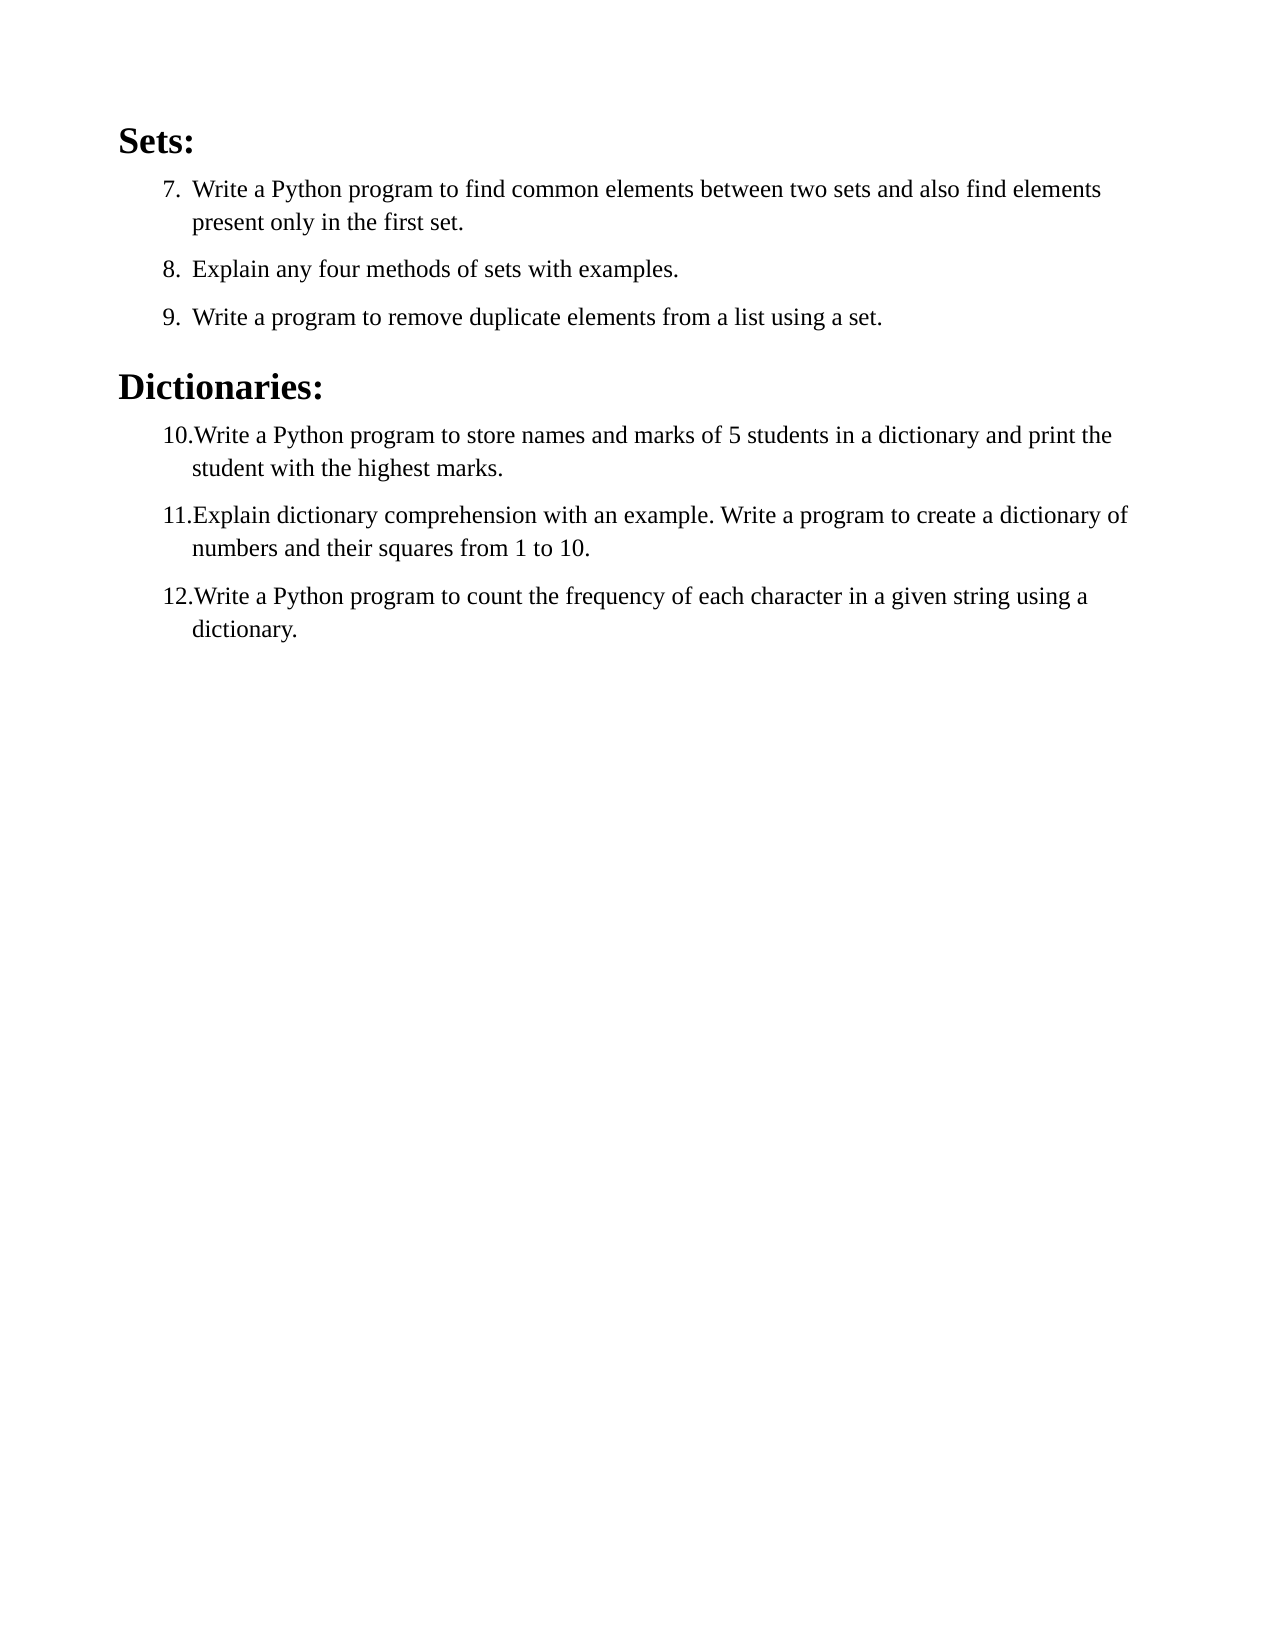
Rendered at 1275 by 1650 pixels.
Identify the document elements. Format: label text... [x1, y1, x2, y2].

list Write a Python program to store names and marks of 5 students in a dictionary and print the student with the highest marks. [162, 420, 1157, 482]
list Write a Python program to count the frequency of each character in a given string using a dictionary. [162, 581, 1157, 643]
list Write a program to remove duplicate elements from a list using a set. [162, 302, 1157, 331]
list Explain dictionary comprehension with an example. Write a program to create a dictionary of numbers and their squares from 1 to 10. [162, 500, 1157, 562]
subtitle Sets: [118, 118, 1157, 161]
list Explain any four methods of sets with examples. [162, 254, 1157, 283]
subtitle Dictionaries: [118, 364, 1157, 407]
list Write a Python program to find common elements between two sets and also find elements present only in the first set. [162, 174, 1157, 236]
